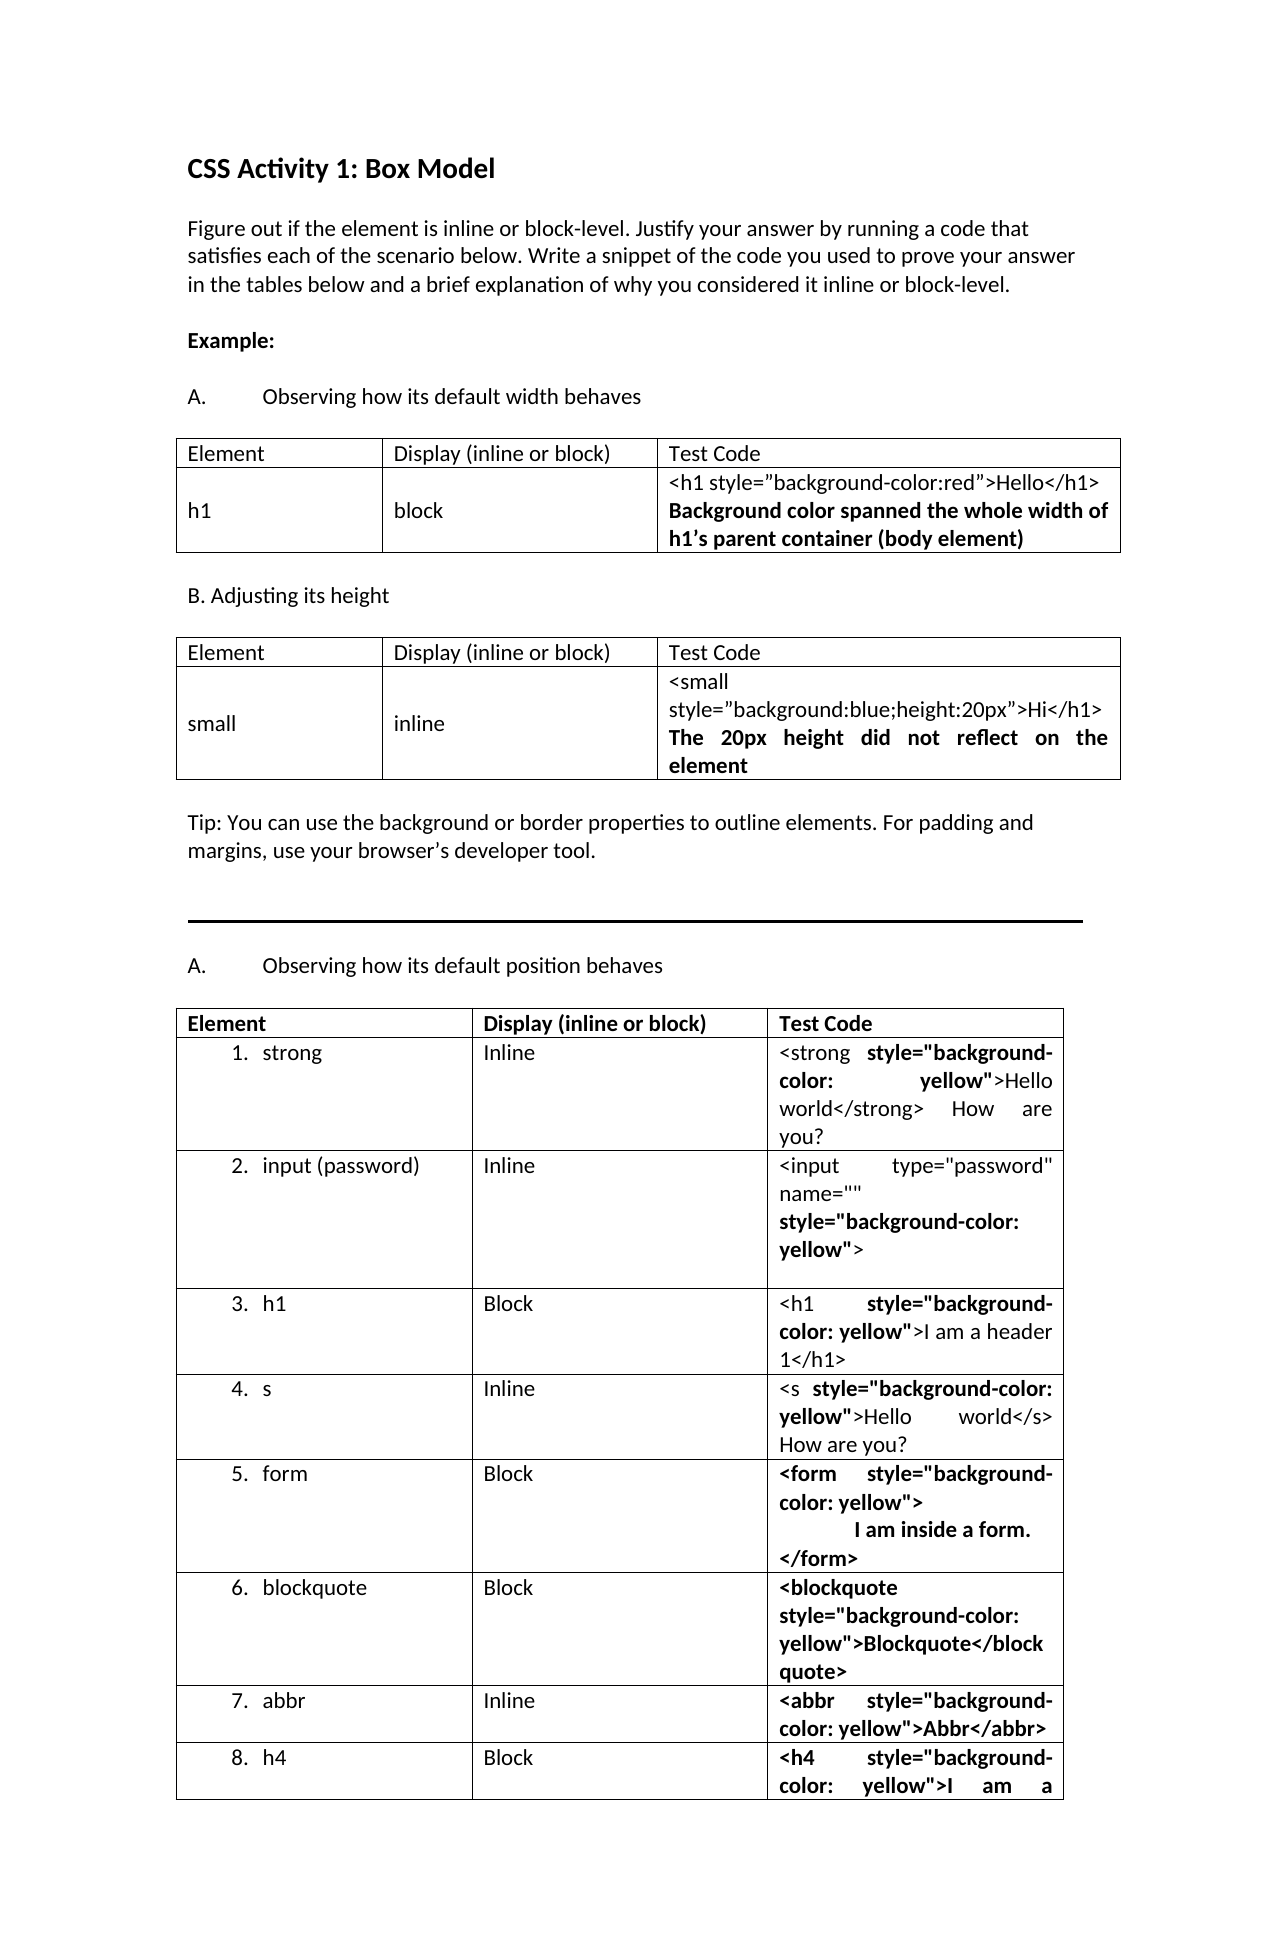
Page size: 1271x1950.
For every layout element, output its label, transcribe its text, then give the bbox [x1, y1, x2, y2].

text B. Adjusting its height [187, 581, 1083, 609]
table_cell h4 [177, 1743, 472, 1799]
table_header Test Code [768, 1009, 779, 1037]
list Observing how its default width behaves [187, 382, 1083, 410]
text CSS Activity 1: Box Model [187, 150, 1083, 186]
table_cell Block [473, 1573, 767, 1685]
table_cell blockquote [177, 1573, 472, 1685]
table_header Test Code [658, 439, 669, 467]
table_header Element [371, 638, 382, 666]
table_cell h1 [177, 1289, 472, 1373]
table_header Element [177, 1009, 187, 1037]
table_header Test Code [1053, 1009, 1063, 1037]
table_cell Inline [473, 1375, 767, 1458]
text Figure out if the element is inline or block-level. Justify your answer by running a code that satisfies each of the scenario below. Write a snippet of the code you used to prove your answer in the tables below and a brief explanation of why you considered it inline or block-level. [187, 214, 1083, 298]
table_cell block [383, 468, 657, 552]
table_cell h1 [177, 468, 382, 552]
table_cell s [177, 1375, 472, 1458]
table_cell <input type="password" name="" style="background-color: yellow"> [768, 1151, 779, 1288]
table_cell form [177, 1460, 472, 1572]
table_cell Inline [473, 1038, 767, 1150]
table_header Test Code [658, 638, 669, 666]
table_header Element [177, 638, 187, 666]
table_cell Block [473, 1289, 767, 1373]
table_cell Inline [473, 1151, 767, 1288]
table_cell inline [383, 667, 657, 779]
table_cell Block [473, 1460, 767, 1572]
table_header Element [177, 439, 187, 467]
table_cell input (password) [177, 1151, 472, 1288]
text Example: [187, 326, 1083, 354]
table_header Test Code [1109, 638, 1120, 666]
table_header Element [461, 1009, 472, 1037]
table_cell strong [177, 1038, 472, 1150]
table_header Element [371, 439, 382, 467]
table_header Test Code [1109, 439, 1120, 467]
table_cell Block [473, 1743, 767, 1799]
table_cell abbr [177, 1686, 472, 1742]
text Tip: You can use the background or border properties to outline elements. For padding and margins, use your browser’s developer tool. [187, 808, 1083, 864]
table_cell <input type="password" name="" style="background-color: yellow"> [1053, 1151, 1063, 1288]
list Observing how its default position behaves [187, 952, 1083, 979]
table_cell small [177, 667, 382, 779]
table_cell Inline [473, 1686, 767, 1742]
